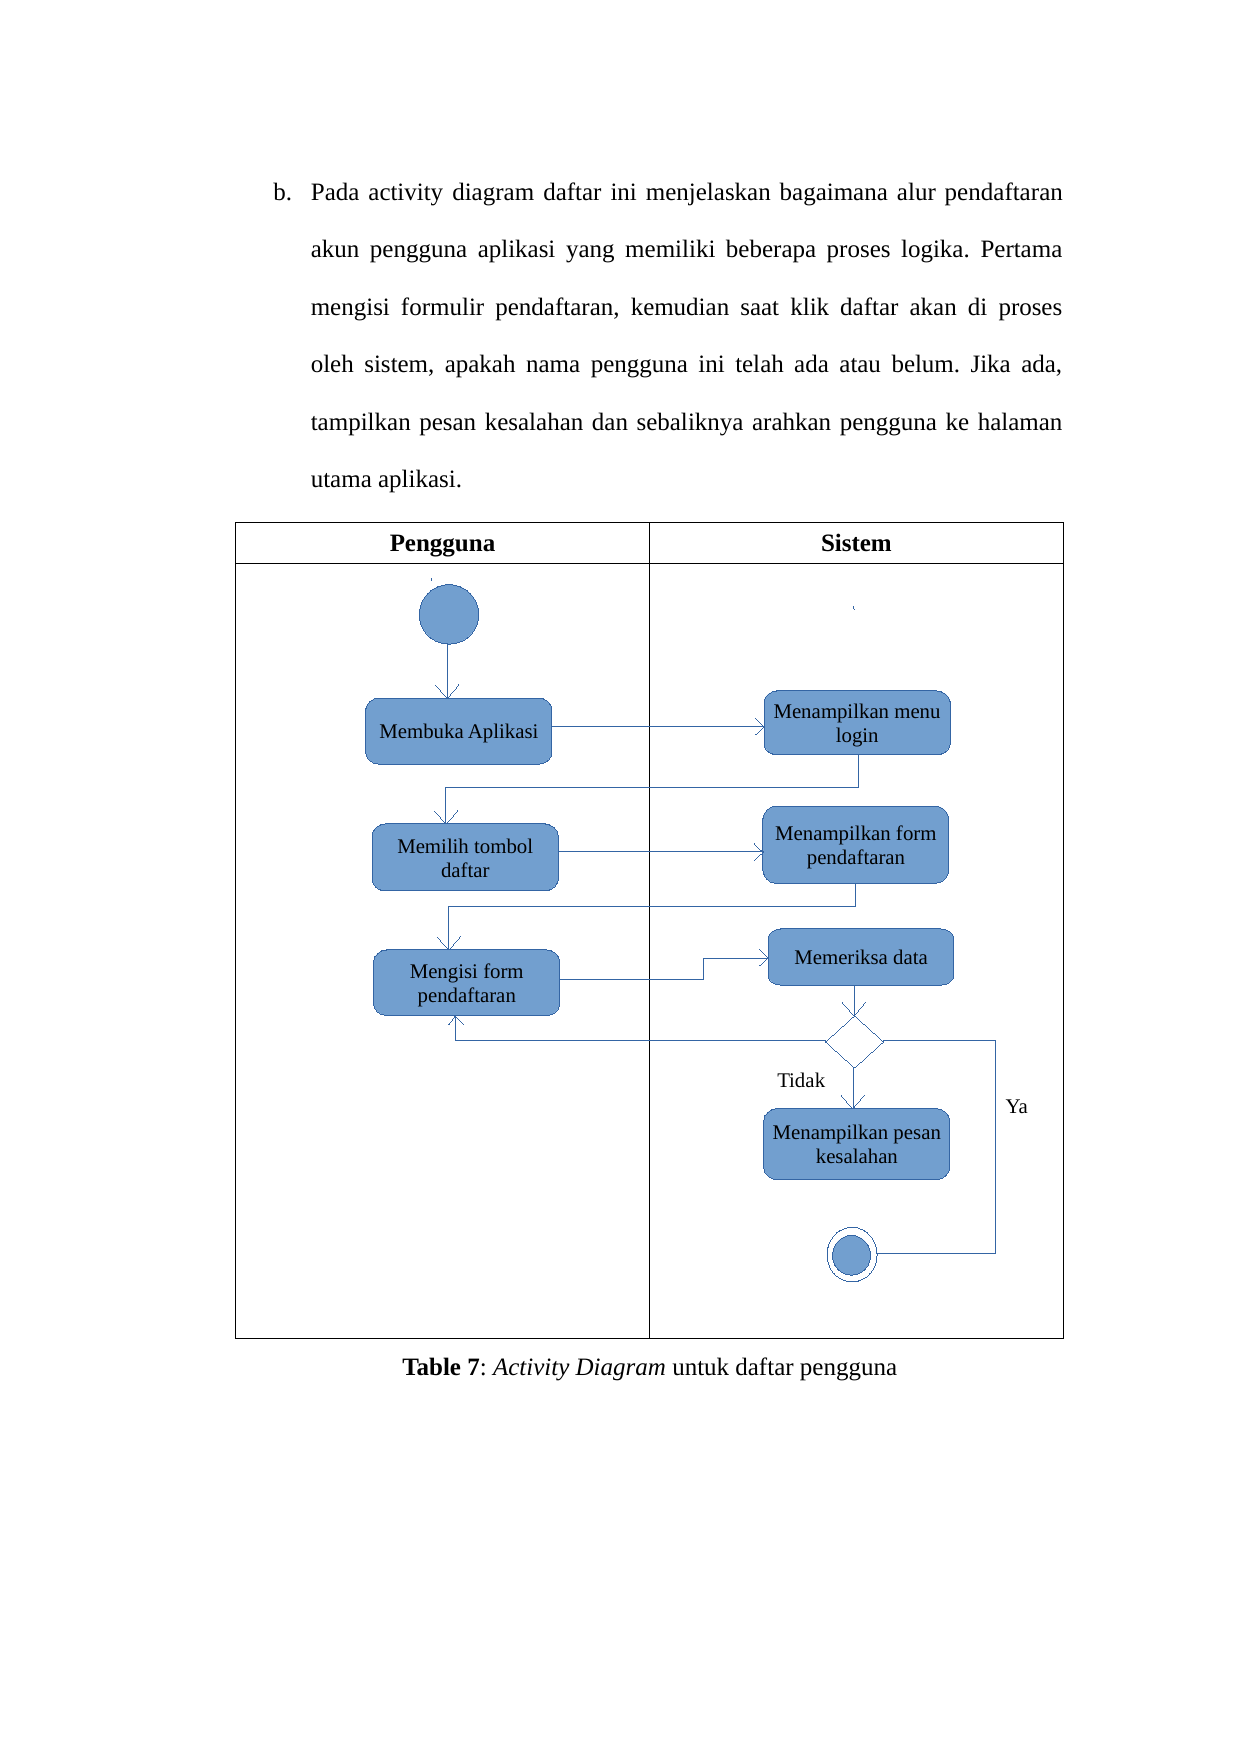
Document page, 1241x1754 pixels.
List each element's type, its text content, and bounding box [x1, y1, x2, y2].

table_cell [650, 564, 1063, 1338]
table_header Pengguna [236, 523, 649, 563]
table_cell [236, 564, 649, 1338]
table_cell [456, 980, 649, 1040]
table_cell [650, 727, 858, 787]
table_header Sistem [650, 523, 1063, 563]
text Table 7: Activity Diagram untuk daftar pengguna [236, 1352, 1063, 1380]
table_cell [650, 852, 855, 906]
table_cell [449, 907, 649, 979]
list Pada activity diagram daftar ini menjelaskan bagaimana alur pendaftaran akun pengguna aplikasi yang memiliki beberapa proses logika. Pertama mengisi formulir pendaftaran, kemudian saat klik daftar akan di proses oleh sistem, apakah nama pengguna ini telah ada atau belum. Jika ada, tampilkan pesan kesalahan dan sebaliknya arahkan pengguna ke halaman utama aplikasi. [273, 177, 1063, 493]
table_cell [446, 788, 649, 851]
